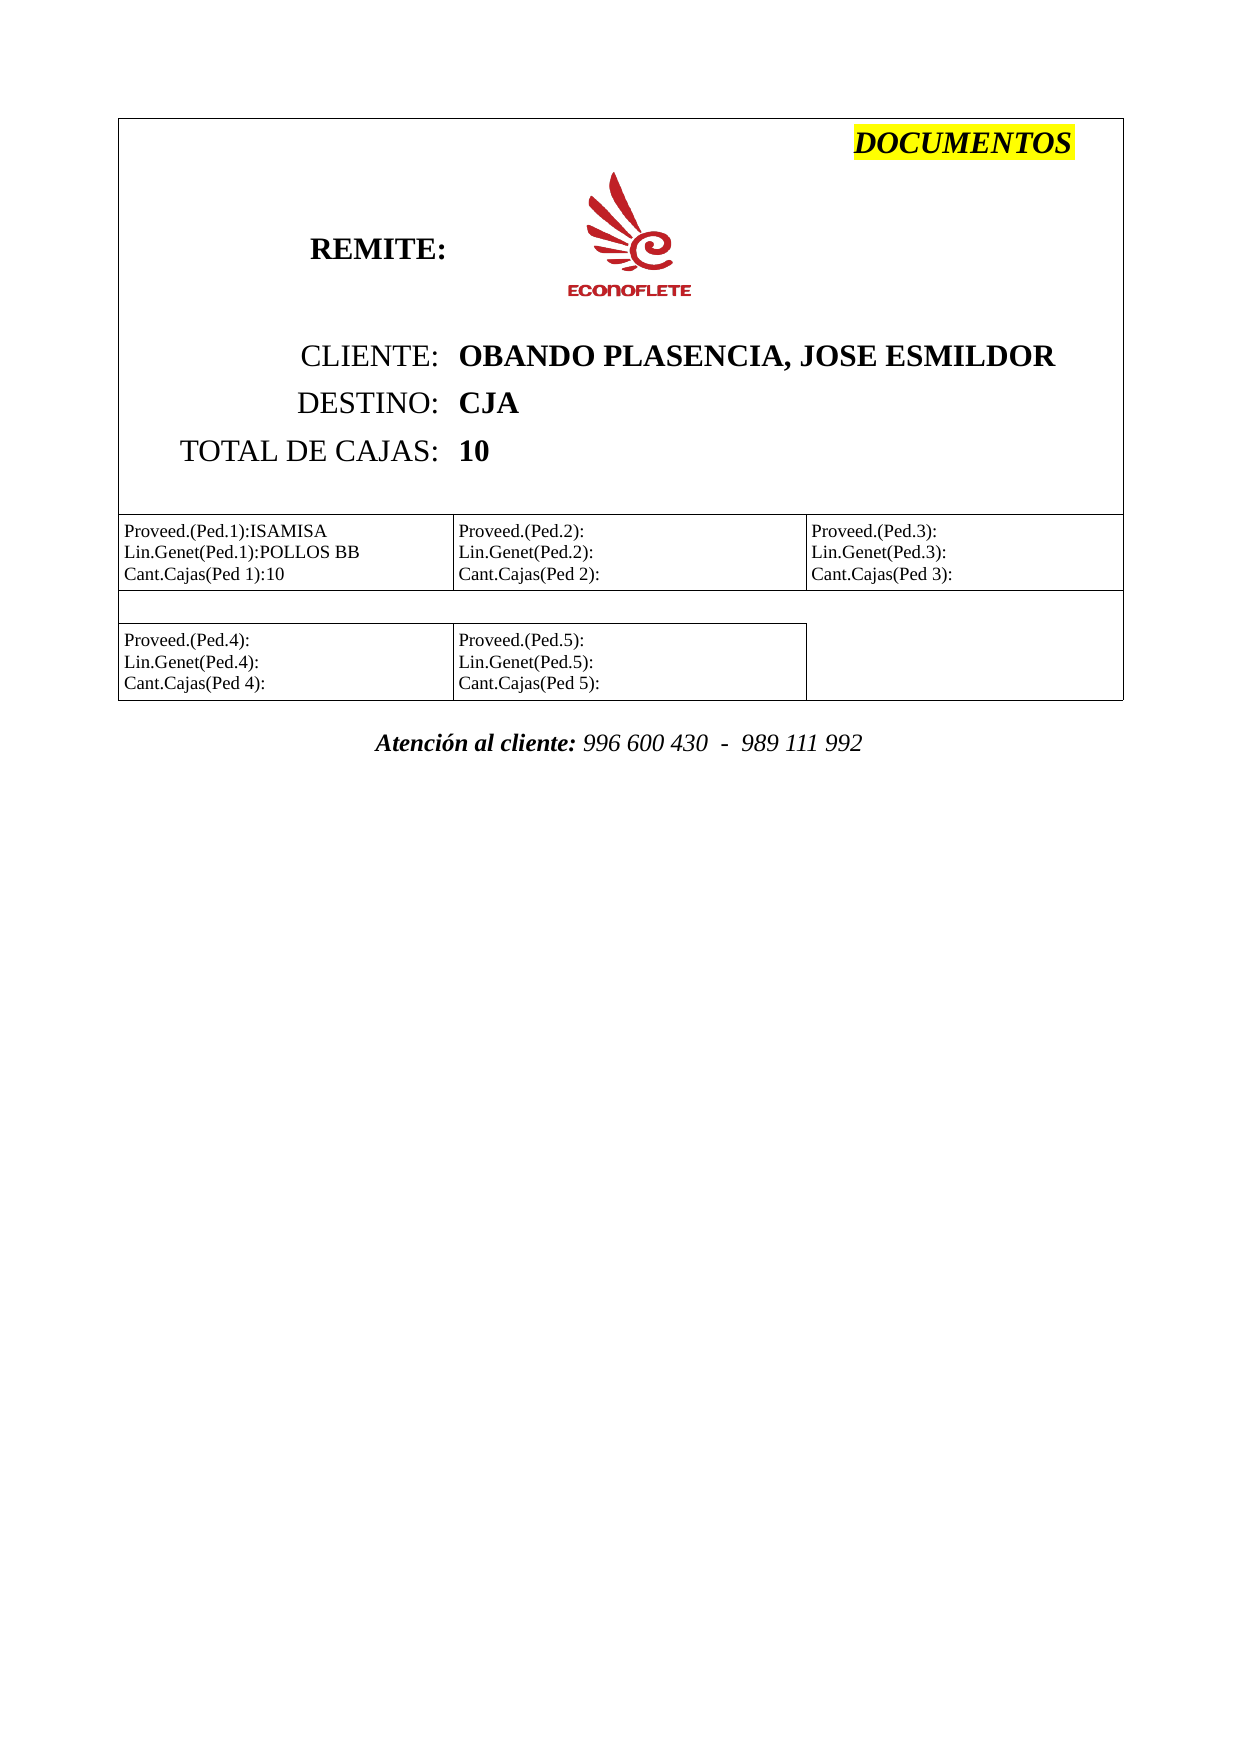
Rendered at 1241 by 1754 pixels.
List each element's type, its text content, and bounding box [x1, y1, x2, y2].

table_cell Proveed.(Ped.5): Lin.Genet(Ped.5): Cant.Cajas(Ped 5): [454, 624, 806, 699]
table_cell [119, 474, 453, 514]
table_cell [806, 591, 1123, 623]
table_cell [453, 591, 806, 623]
table_cell Proveed.(Ped.4): Lin.Genet(Ped.4): Cant.Cajas(Ped 4): [119, 624, 453, 699]
table_cell [453, 166, 806, 332]
table_header [119, 119, 453, 166]
table_cell CLIENTE: [119, 332, 453, 379]
table_cell [119, 591, 453, 623]
table_cell [807, 623, 1123, 699]
table_cell [806, 474, 1123, 514]
table_cell 10 [453, 426, 1123, 474]
table_cell REMITE: [119, 166, 453, 332]
table_header DOCUMENTOS [806, 119, 1123, 166]
picture [552, 171, 707, 297]
table_header [453, 119, 806, 166]
table_cell Proveed.(Ped.3): Lin.Genet(Ped.3): Cant.Cajas(Ped 3): [807, 515, 1123, 590]
table_cell TOTAL DE CAJAS: [119, 426, 453, 474]
table_cell [806, 379, 1123, 426]
table_cell DESTINO: [119, 379, 453, 426]
text Atención al cliente: 996 600 430 - 989 111 992 [118, 728, 1122, 757]
table_cell Proveed.(Ped.2): Lin.Genet(Ped.2): Cant.Cajas(Ped 2): [454, 515, 806, 590]
table_cell OBANDO PLASENCIA, JOSE ESMILDOR [453, 332, 1123, 379]
table_cell CJA [453, 379, 806, 426]
table_cell [453, 474, 806, 514]
table_cell [806, 166, 1123, 332]
table_cell Proveed.(Ped.1):ISAMISA Lin.Genet(Ped.1):POLLOS BB Cant.Cajas(Ped 1):10 [119, 515, 453, 590]
